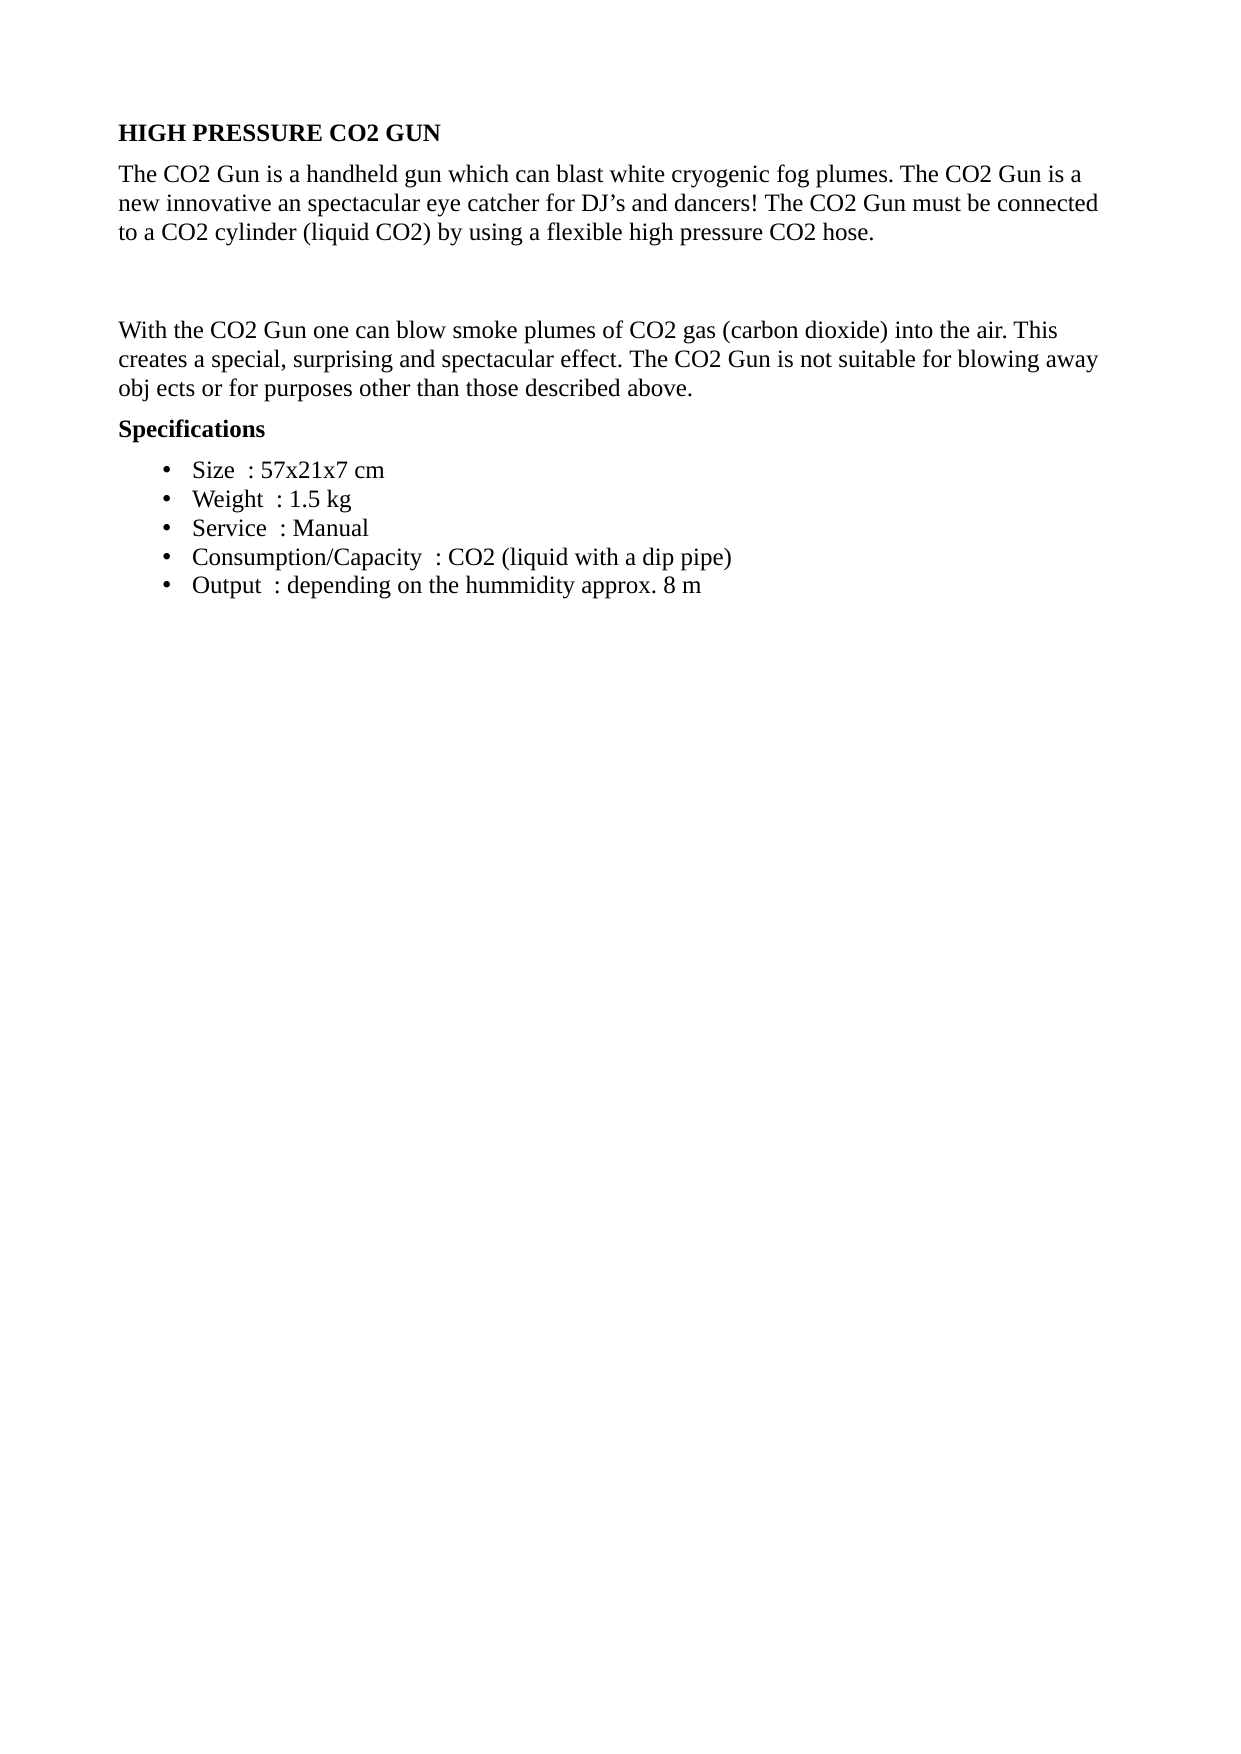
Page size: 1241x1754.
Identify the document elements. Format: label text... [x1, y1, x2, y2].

list Weight : 1.5 kg [162, 484, 1122, 513]
text The CO2 Gun is a handheld gun which can blast white cryogenic fog plumes. The CO2 Gun is a new innovative an spectacular eye catcher for DJ’s and dancers! The CO2 Gun must be connected to a CO2 cylinder (liquid CO2) by using a flexible high pressure CO2 hose. [118, 159, 1122, 246]
list Service : Manual [162, 513, 1122, 542]
list Output : depending on the hummidity approx. 8 m [162, 571, 1122, 599]
text HIGH PRESSURE CO2 GUN [118, 118, 1122, 147]
text With the CO2 Gun one can blow smoke plumes of CO2 gas (carbon dioxide) into the air. This creates a special, surprising and spectacular effect. The CO2 Gun is not suitable for blowing away obj ects or for purposes other than those described above. [118, 316, 1122, 402]
text Specifications [118, 414, 1122, 443]
list Consumption/Capacity : CO2 (liquid with a dip pipe) [162, 542, 1122, 571]
list Size : 57x21x7 cm [162, 456, 1122, 484]
